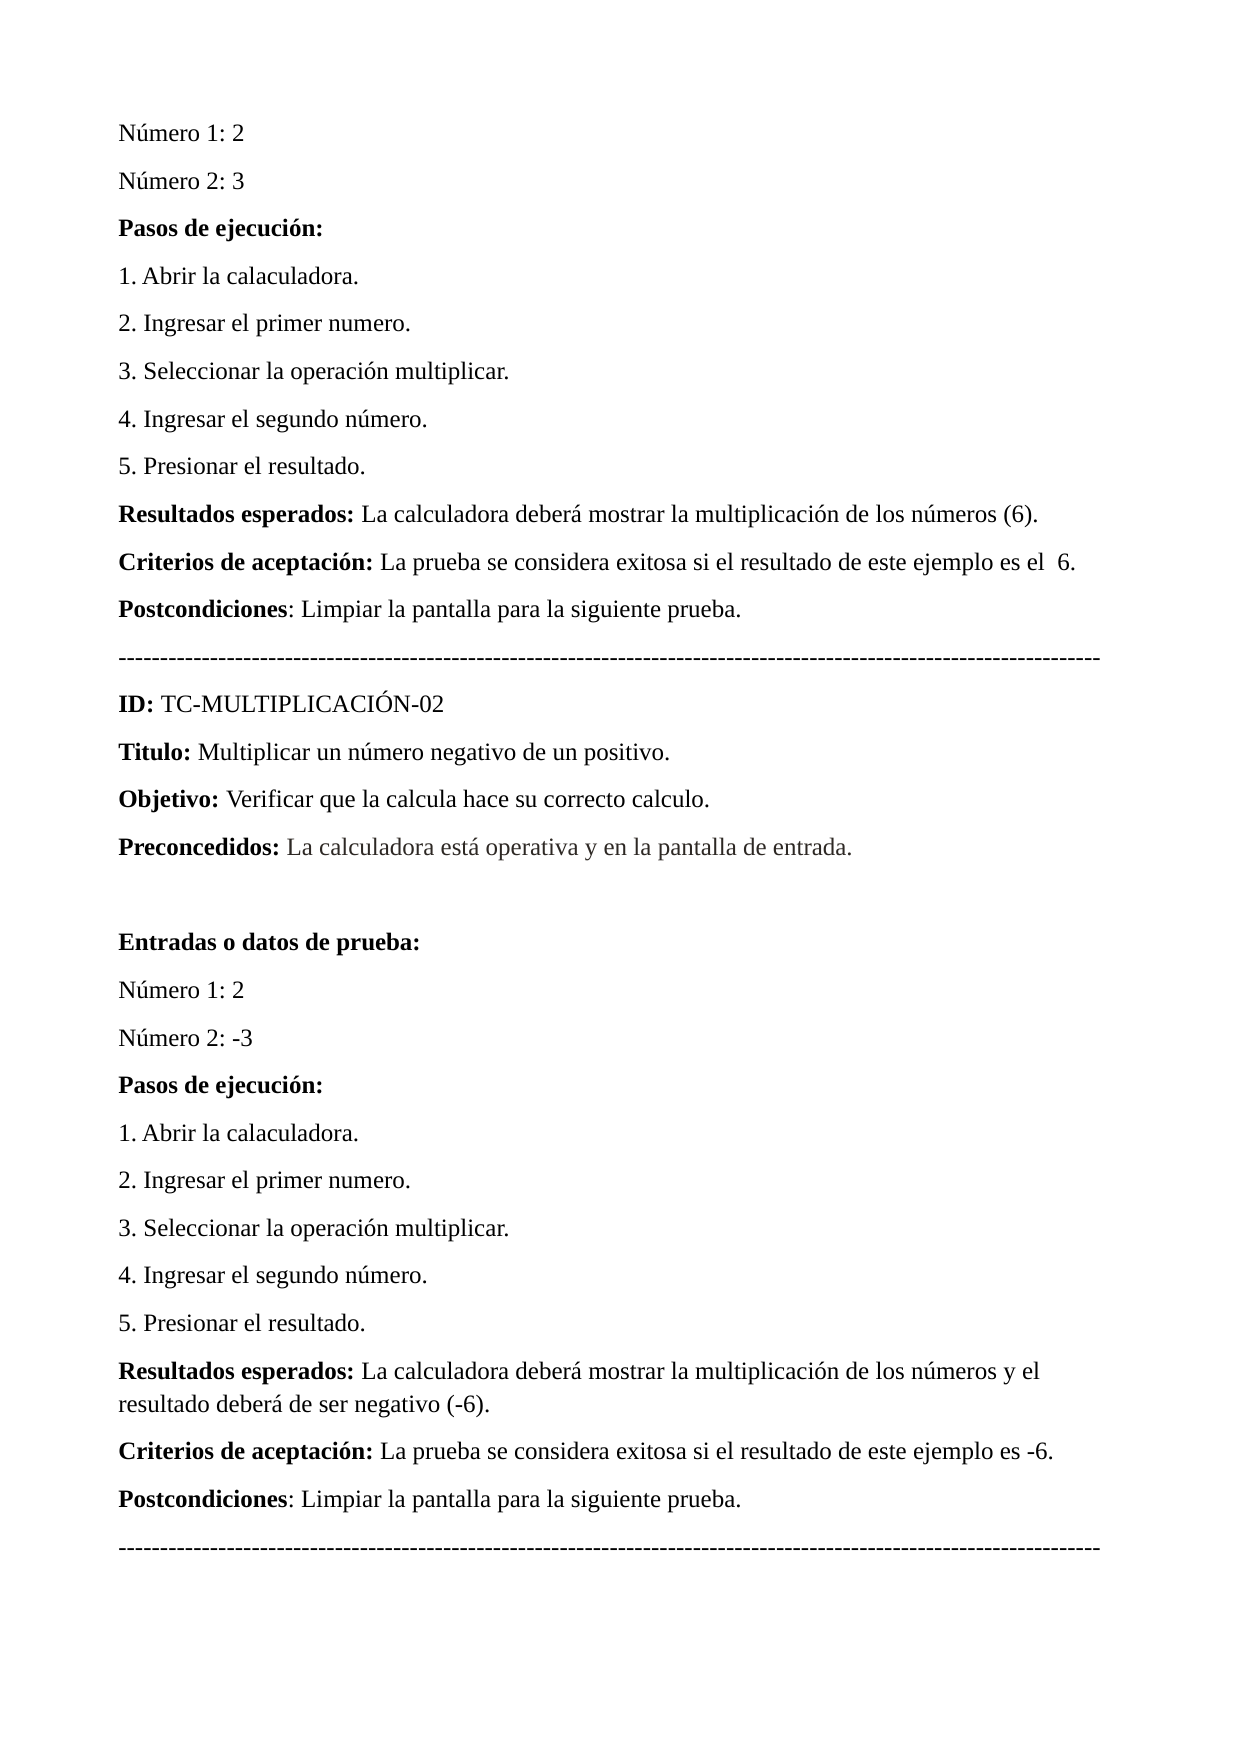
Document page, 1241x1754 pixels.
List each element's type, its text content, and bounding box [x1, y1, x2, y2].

text ID: TC-MULTIPLICACIÓN-02 [118, 689, 1122, 718]
text Criterios de aceptación: La prueba se considera exitosa si el resultado de este ejemplo es el 6. [118, 547, 1122, 575]
text 3. Seleccionar la operación multiplicar. [118, 356, 1122, 385]
text 5. Presionar el resultado. [118, 1308, 1122, 1337]
text Número 1: 2 [118, 118, 1122, 147]
text Número 2: -3 [118, 1023, 1122, 1051]
text Postcondiciones: Limpiar la pantalla para la siguiente prueba. [118, 594, 1122, 623]
text Pasos de ejecución: [118, 1070, 1122, 1099]
text Resultados esperados: La calculadora deberá mostrar la multiplicación de los números y el resultado deberá de ser negativo (-6). [118, 1356, 1122, 1418]
text 3. Seleccionar la operación multiplicar. [118, 1213, 1122, 1242]
text 4. Ingresar el segundo número. [118, 404, 1122, 432]
text ---------------------------------------------------------------------------------------------------------------------- [118, 1532, 1122, 1560]
text Entradas o datos de prueba: [118, 927, 1122, 956]
text Preconcedidos: La calculadora está operativa y en la pantalla de entrada. [118, 832, 1122, 861]
text 1. Abrir la calaculadora. [118, 261, 1122, 290]
text Resultados esperados: La calculadora deberá mostrar la multiplicación de los números (6). [118, 499, 1122, 528]
text Número 2: 3 [118, 166, 1122, 194]
text Postcondiciones: Limpiar la pantalla para la siguiente prueba. [118, 1484, 1122, 1513]
text Criterios de aceptación: La prueba se considera exitosa si el resultado de este ejemplo es -6. [118, 1436, 1122, 1465]
text 1. Abrir la calaculadora. [118, 1118, 1122, 1147]
text 2. Ingresar el primer numero. [118, 1165, 1122, 1194]
text 2. Ingresar el primer numero. [118, 308, 1122, 337]
text Titulo: Multiplicar un número negativo de un positivo. [118, 737, 1122, 766]
text Objetivo: Verificar que la calcula hace su correcto calculo. [118, 784, 1122, 813]
text Número 1: 2 [118, 975, 1122, 1004]
text 4. Ingresar el segundo número. [118, 1261, 1122, 1289]
text ---------------------------------------------------------------------------------------------------------------------- [118, 642, 1122, 671]
text Pasos de ejecución: [118, 213, 1122, 242]
text 5. Presionar el resultado. [118, 451, 1122, 480]
